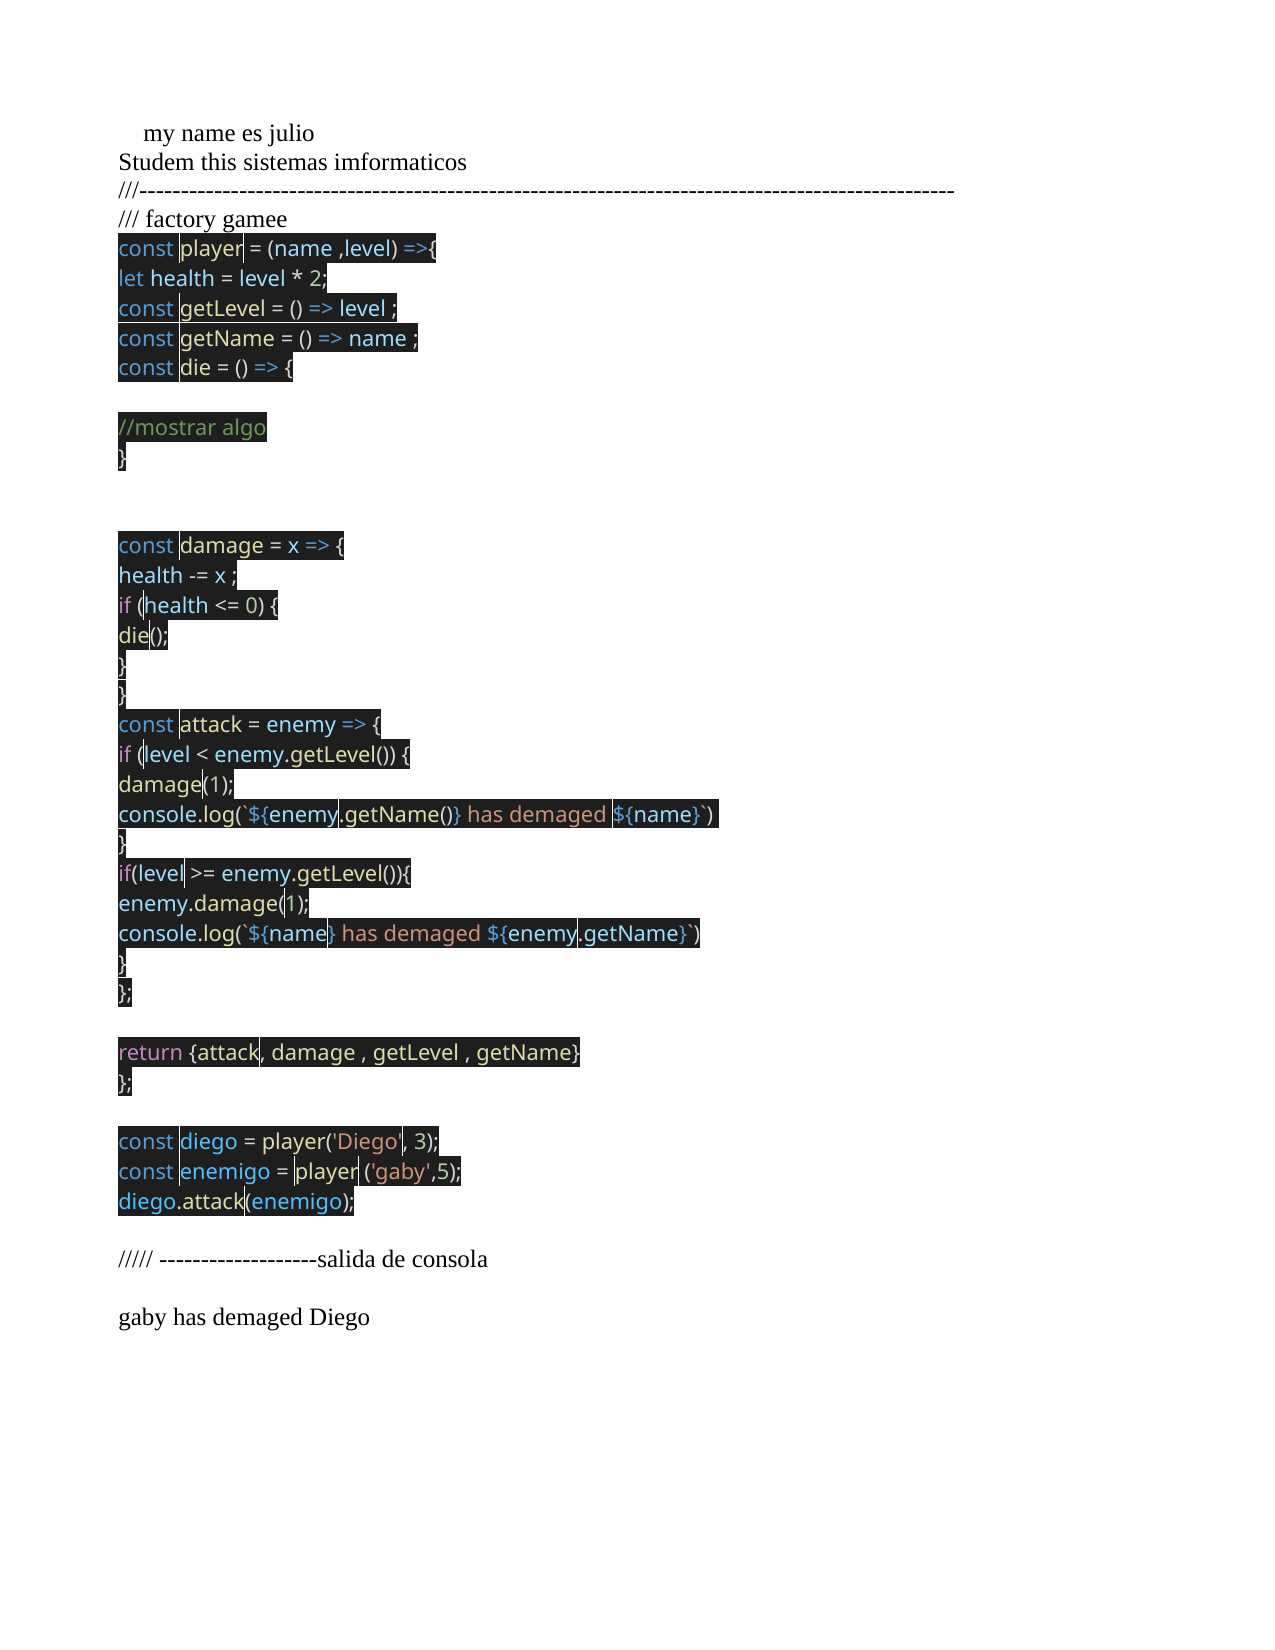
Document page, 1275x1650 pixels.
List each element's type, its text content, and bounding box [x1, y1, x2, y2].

text console.log(`${enemy.getName()} has demaged ${name}`) [118, 799, 1157, 828]
text const attack = enemy => { [118, 709, 1157, 739]
text } [118, 442, 1157, 471]
text }; [118, 977, 1157, 1007]
text if (level < enemy.getLevel()) { [118, 739, 1157, 769]
text /// factory gamee [118, 204, 1157, 233]
text Studem this sistemas imformaticos [118, 147, 1157, 176]
text } [118, 679, 1157, 709]
text enemy.damage(1); [118, 888, 1157, 918]
text //mostrar algo [118, 412, 1157, 442]
text let health = level * 2; [118, 263, 1157, 293]
text return {attack, damage , getLevel , getName} [118, 1037, 1157, 1067]
text ///// -------------------salida de consola [118, 1244, 1157, 1273]
text } [118, 828, 1157, 858]
text const getLevel = () => level ; [118, 293, 1157, 322]
text const enemigo = player ('gaby',5); [118, 1156, 1157, 1186]
text ///-------------------------------------------------------------------------------------------------- [118, 176, 1157, 204]
text die(); [118, 620, 1157, 650]
text } [118, 948, 1157, 977]
text const diego = player('Diego', 3); [118, 1126, 1157, 1156]
text const player = (name ,level) =>{ [118, 233, 1157, 263]
text if(level >= enemy.getLevel()){ [118, 858, 1157, 888]
text const damage = x => { [118, 531, 1157, 560]
text const getName = () => name ; [118, 322, 1157, 352]
text gaby has demaged Diego [118, 1302, 1157, 1331]
text damage(1); [118, 769, 1157, 799]
text diego.attack(enemigo); [118, 1186, 1157, 1216]
text console.log(`${name} has demaged ${enemy.getName}`) [118, 918, 1157, 948]
text const die = () => { [118, 352, 1157, 382]
text } [118, 650, 1157, 679]
text health -= x ; [118, 560, 1157, 590]
text my name es julio [118, 118, 1157, 147]
text }; [118, 1067, 1157, 1096]
text if (health <= 0) { [118, 590, 1157, 620]
